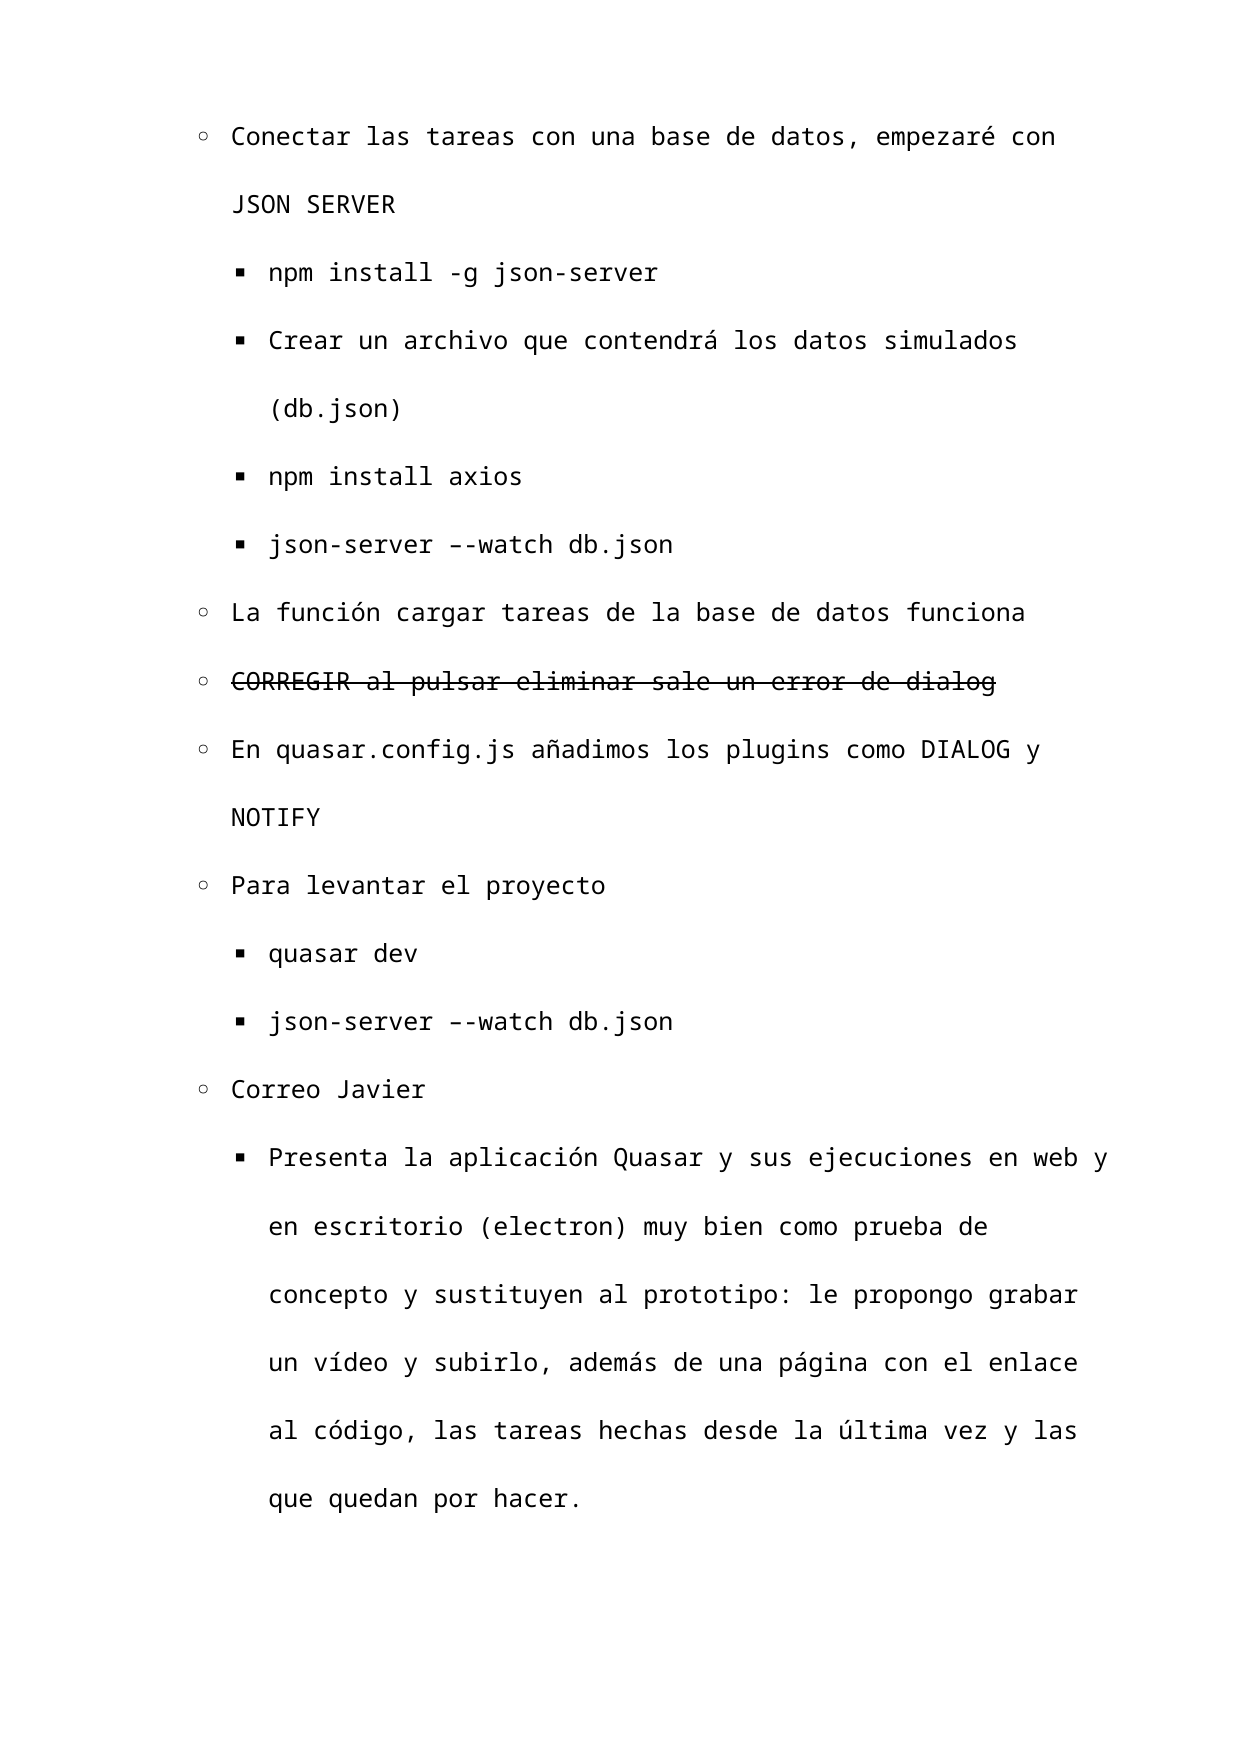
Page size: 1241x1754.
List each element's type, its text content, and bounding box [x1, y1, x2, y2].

list Conectar las tareas con una base de datos, empezaré con JSON SERVER [193, 118, 1122, 220]
list npm install axios [231, 459, 1122, 493]
list json-server –-watch db.json [231, 1004, 1122, 1038]
list Correo Javier [193, 1072, 1122, 1106]
list quasar dev [231, 936, 1122, 970]
list npm install -g json-server [231, 254, 1122, 288]
list CORREGIR al pulsar eliminar sale un error de dialog [193, 663, 1122, 697]
list La función cargar tareas de la base de datos funciona [193, 595, 1122, 629]
list Para levantar el proyecto [193, 867, 1122, 902]
list En quasar.config.js añadimos los plugins como DIALOG y NOTIFY [193, 731, 1122, 833]
list json-server –-watch db.json [231, 527, 1122, 561]
list Presenta la aplicación Quasar y sus ejecuciones en web y en escritorio (electron) muy bien como prueba de concepto y sustituyen al prototipo: le propongo grabar un vídeo y subirlo, además de una página con el enlace al código, las tareas hechas desde la última vez y las que quedan por hacer. [231, 1140, 1122, 1515]
list Crear un archivo que contendrá los datos simulados (db.json) [231, 322, 1122, 425]
